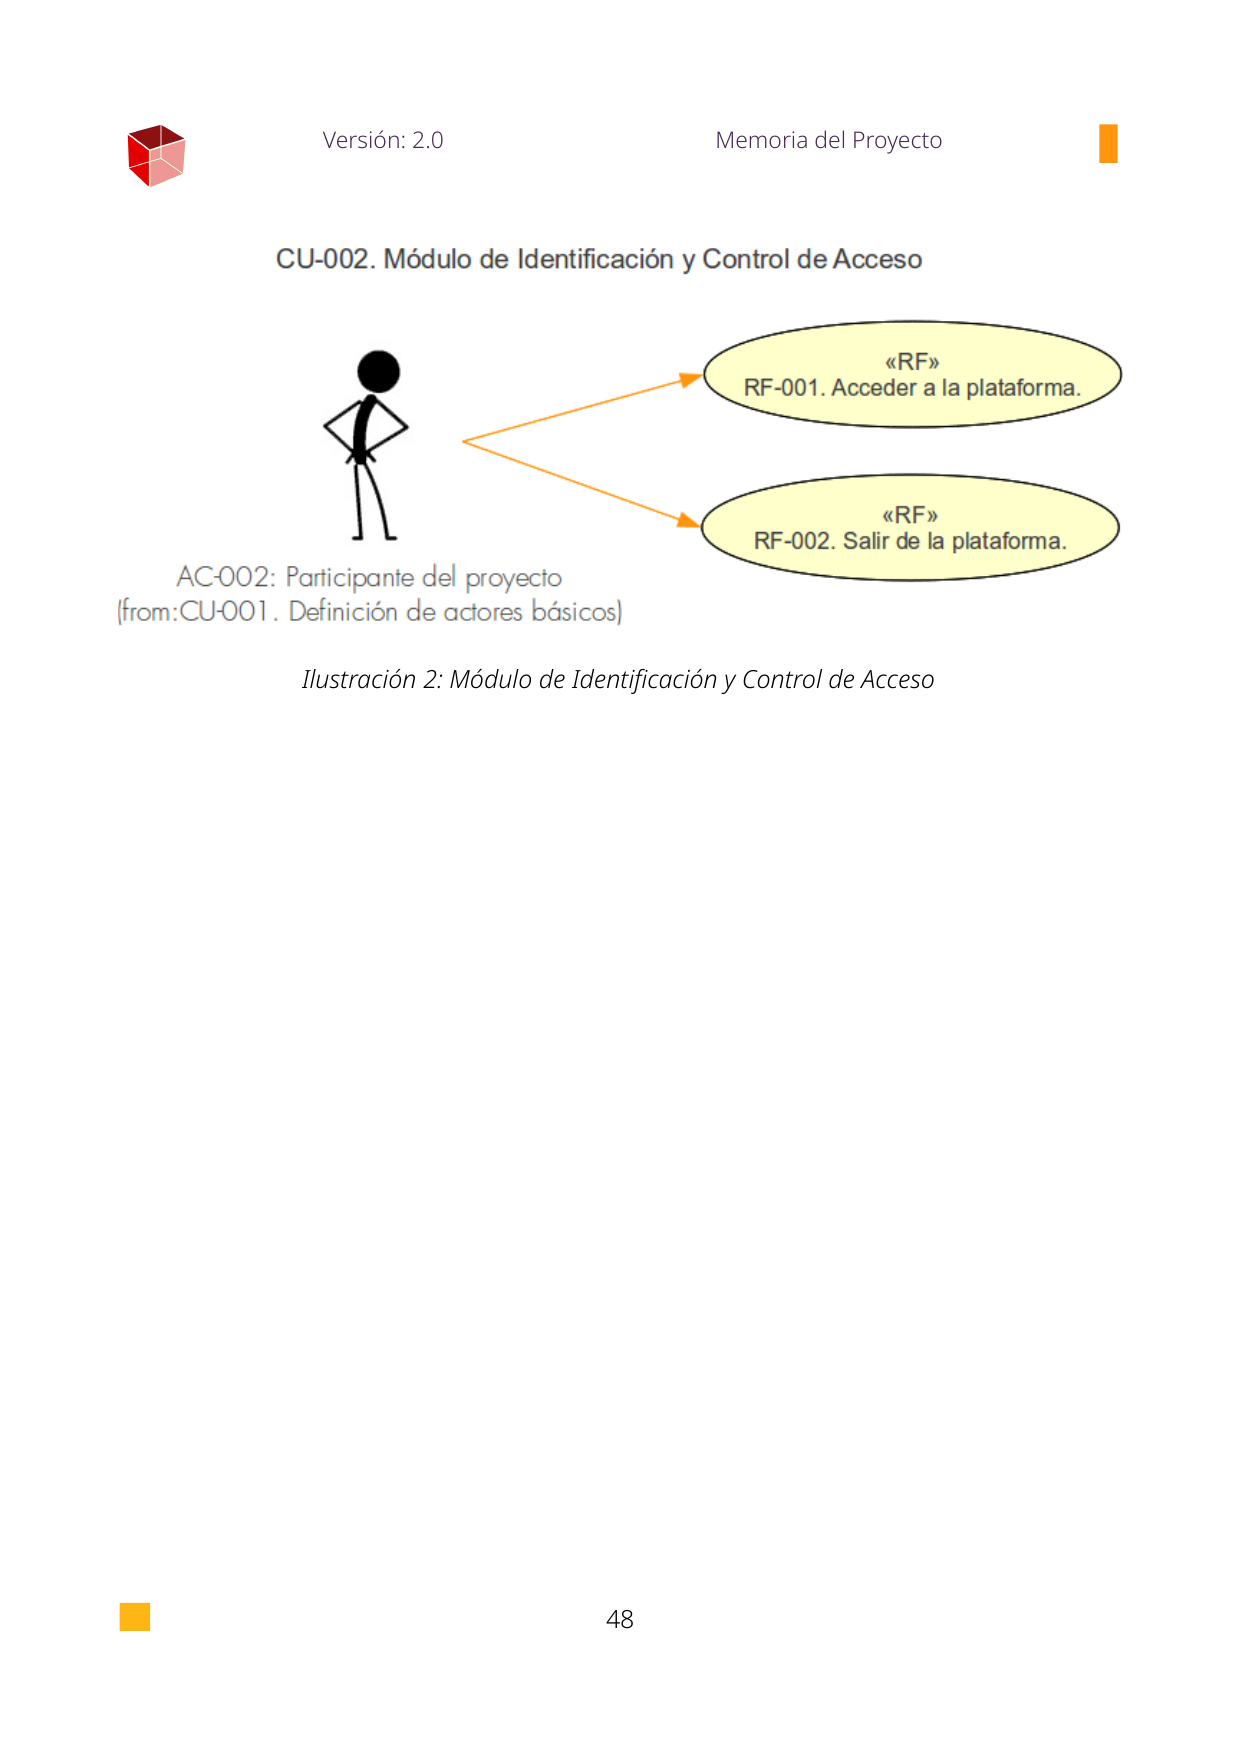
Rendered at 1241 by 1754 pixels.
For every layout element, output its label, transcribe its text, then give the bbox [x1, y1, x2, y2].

picture [123, 123, 189, 189]
picture [118, 237, 1123, 628]
text Ilustración 2: Módulo de Identificación y Control de Acceso [118, 628, 1122, 695]
